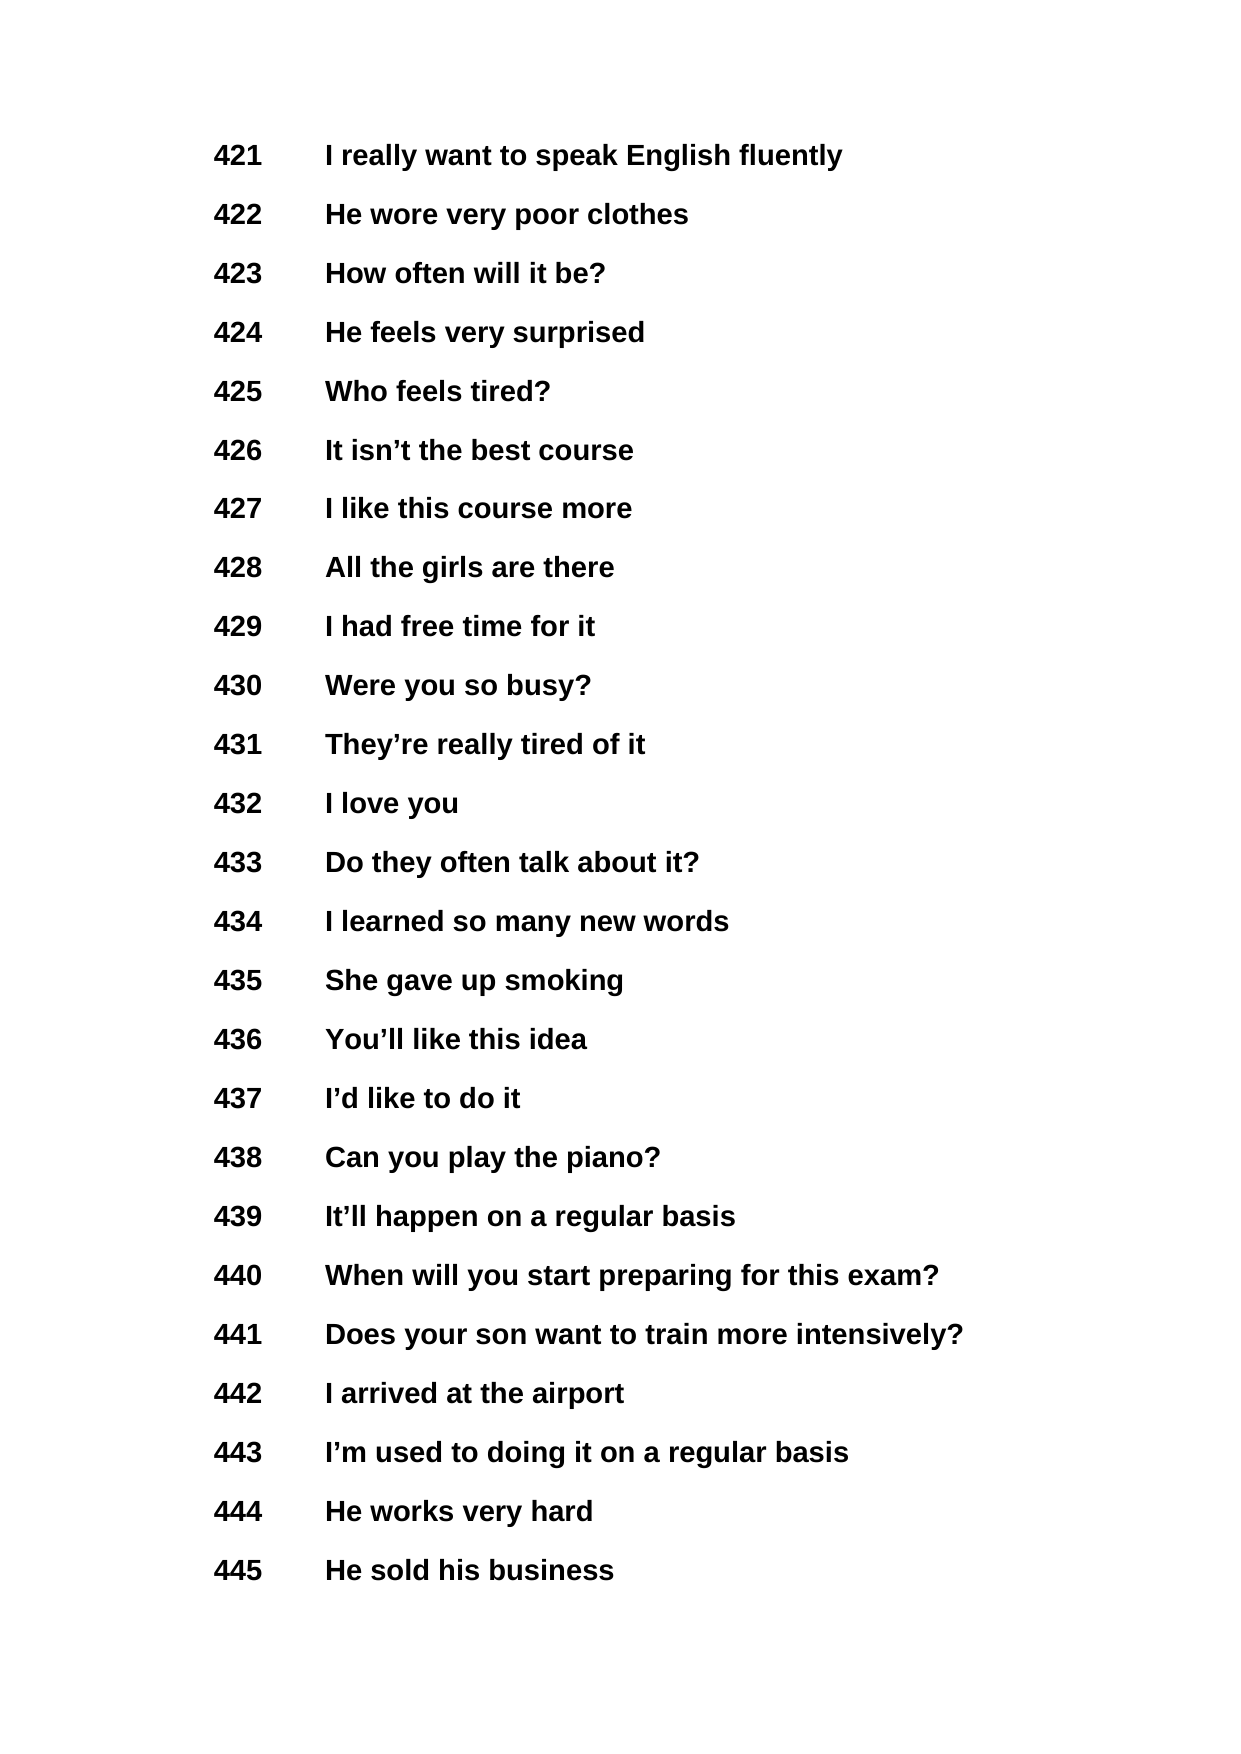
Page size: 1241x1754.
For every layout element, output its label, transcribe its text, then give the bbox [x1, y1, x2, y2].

list You’ll like this idea [213, 1002, 1152, 1061]
list I arrived at the airport [213, 1356, 1152, 1415]
list Who feels tired? [213, 354, 1152, 413]
list I like this course more [213, 472, 1152, 531]
list Does your son want to train more intensively? [213, 1297, 1152, 1356]
list I love you [213, 767, 1152, 826]
list It’ll happen on a regular basis [213, 1179, 1152, 1238]
list Can you play the piano? [213, 1120, 1152, 1179]
list I’d like to do it [213, 1061, 1152, 1120]
list Were you so busy? [213, 649, 1152, 708]
list How often will it be? [213, 236, 1152, 295]
list He wore very poor clothes [213, 177, 1152, 236]
list They’re really tired of it [213, 708, 1152, 767]
list Do they often talk about it? [213, 826, 1152, 884]
list He feels very surprised [213, 295, 1152, 354]
list It isn’t the best course [213, 413, 1152, 472]
list She gave up smoking [213, 943, 1152, 1002]
list All the girls are there [213, 531, 1152, 590]
list I really want to speak English fluently [213, 118, 1152, 177]
list I’m used to doing it on a regular basis [213, 1415, 1152, 1474]
list He sold his business [213, 1533, 1152, 1592]
list I had free time for it [213, 590, 1152, 649]
list When will you start preparing for this exam? [213, 1238, 1152, 1297]
list I learned so many new words [213, 884, 1152, 943]
list He works very hard [213, 1474, 1152, 1533]
